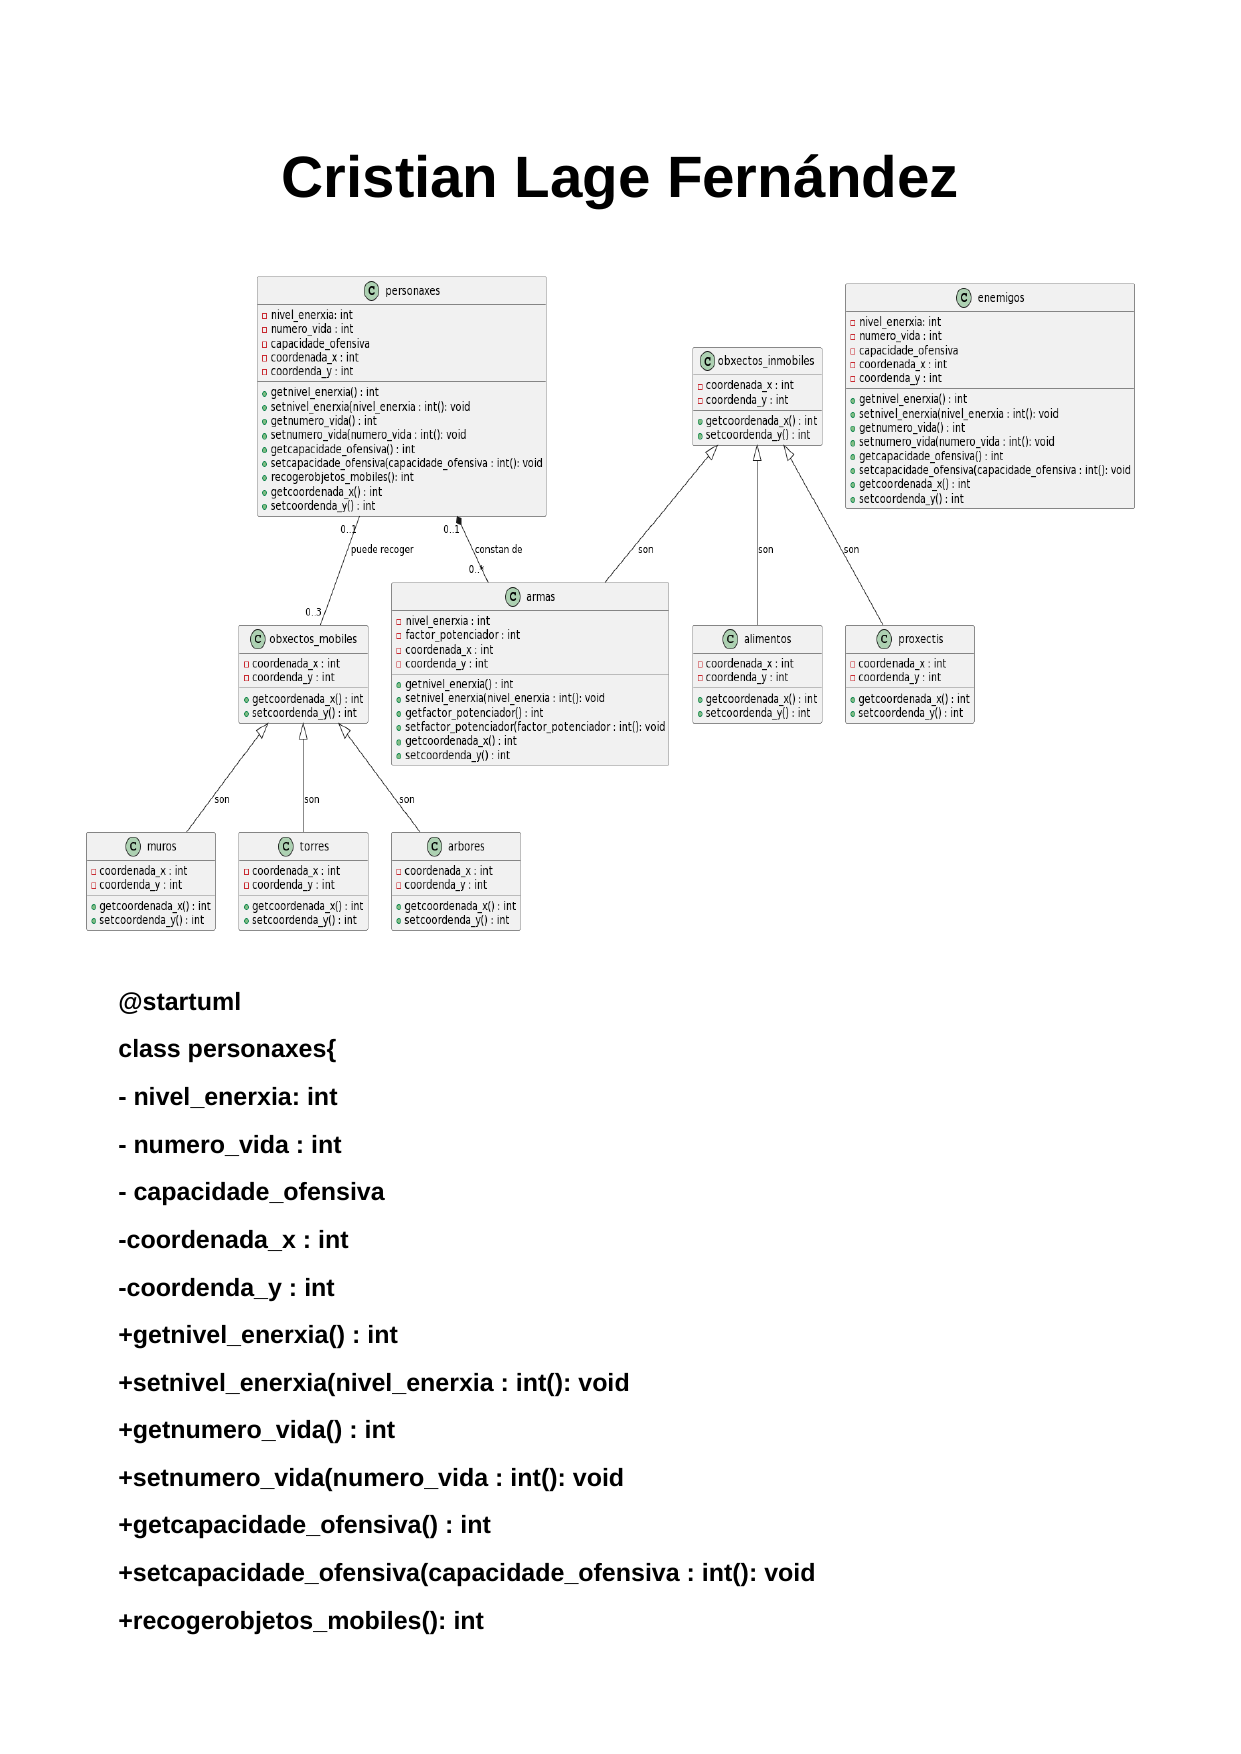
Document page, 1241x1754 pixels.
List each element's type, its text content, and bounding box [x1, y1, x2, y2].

text class personaxes{ [118, 1034, 1122, 1063]
text -coordenda_y : int [118, 1272, 1122, 1301]
text @startuml [118, 987, 1122, 1016]
picture [81, 270, 1138, 935]
text +setnumero_vida(numero_vida : int(): void [118, 1463, 1122, 1492]
text - numero_vida : int [118, 1130, 1122, 1158]
text +setnivel_enerxia(nivel_enerxia : int(): void [118, 1368, 1122, 1396]
text -coordenada_x : int [118, 1225, 1122, 1254]
text - nivel_enerxia: int [118, 1082, 1122, 1111]
text - capacidade_ofensiva [118, 1177, 1122, 1206]
text +getnumero_vida() : int [118, 1415, 1122, 1444]
text +setcapacidade_ofensiva(capacidade_ofensiva : int(): void [118, 1558, 1122, 1587]
text +getnivel_enerxia() : int [118, 1320, 1122, 1349]
text +recogerobjetos_mobiles(): int [118, 1606, 1122, 1634]
text +getcapacidade_ofensiva() : int [118, 1511, 1122, 1539]
title Cristian Lage Fernández [118, 143, 1122, 210]
